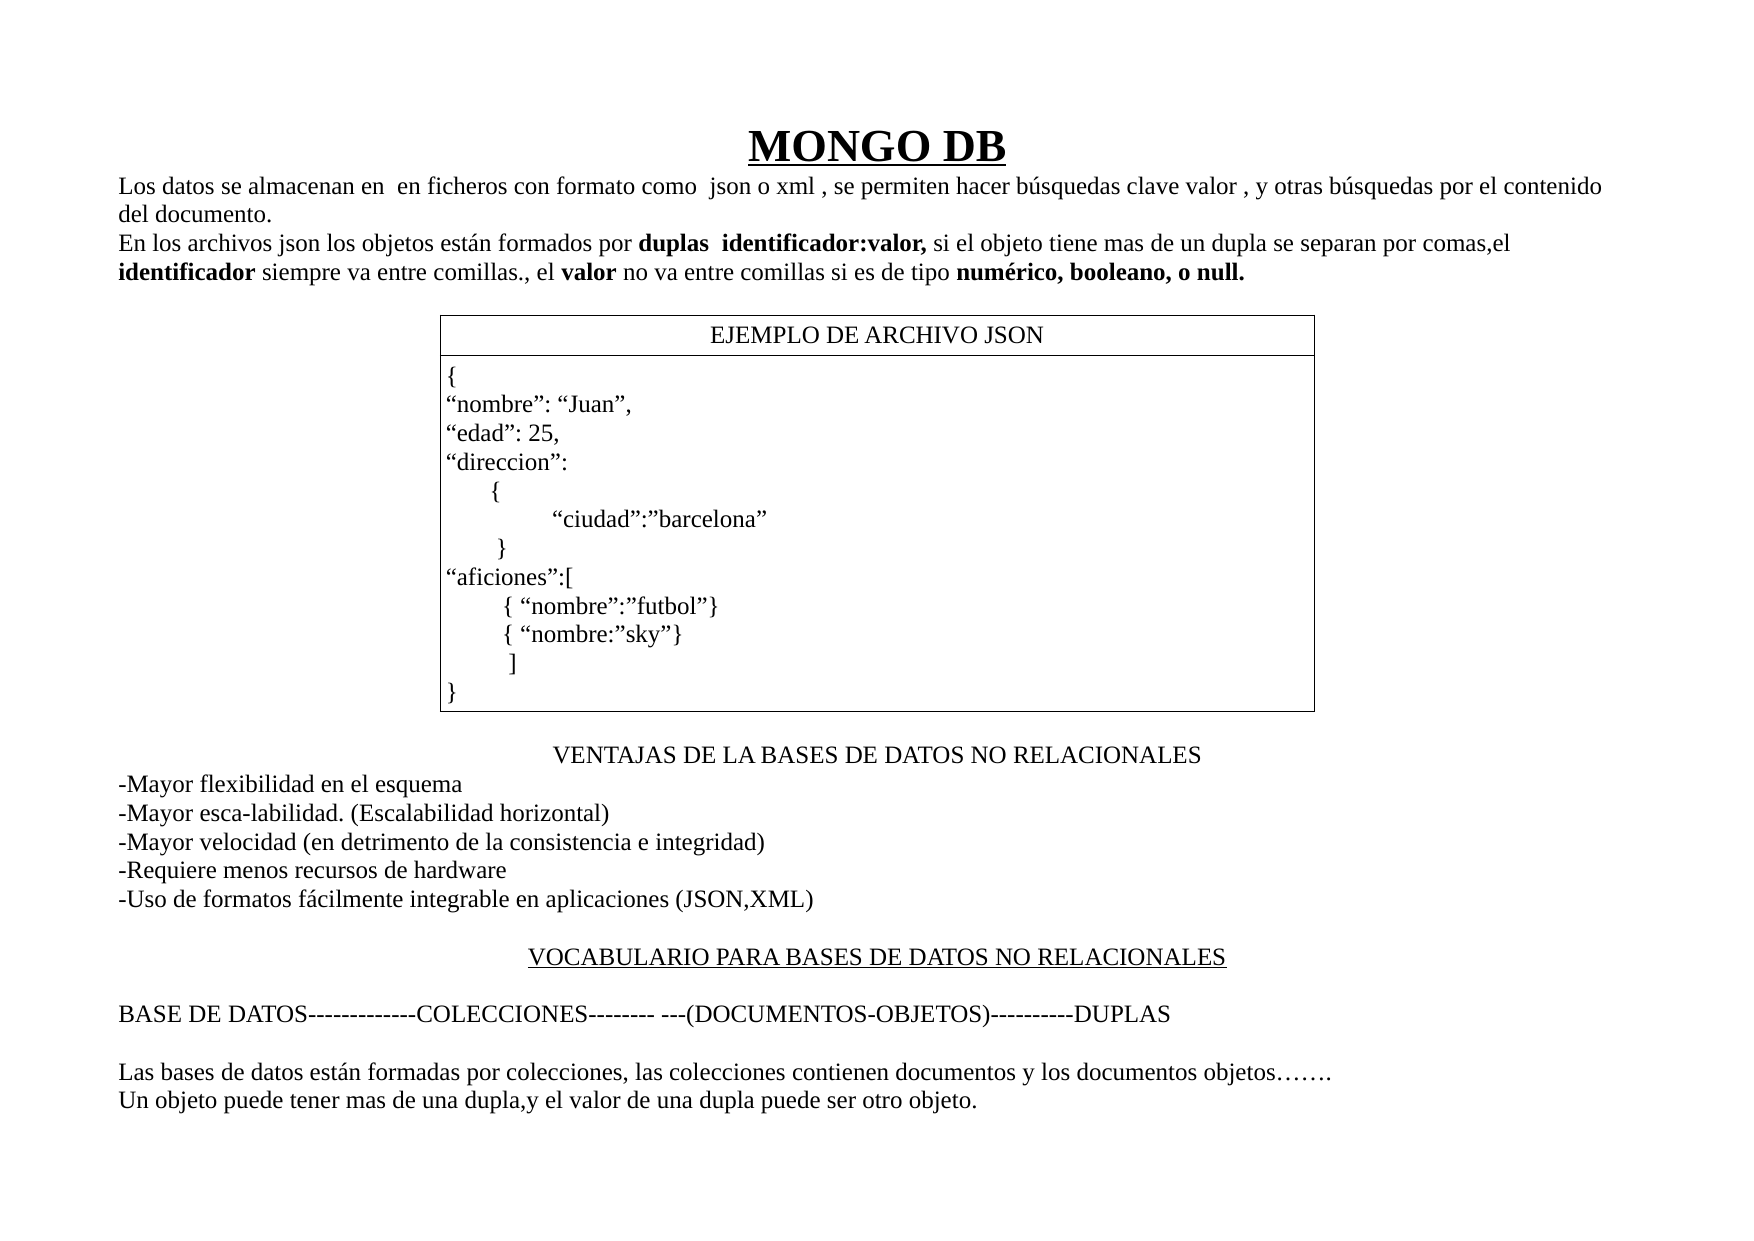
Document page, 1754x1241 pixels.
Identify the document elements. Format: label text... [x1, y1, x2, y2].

text En los archivos json los objetos están formados por duplas identificador:valor, si el objeto tiene mas de un dupla se separan por comas,el identificador siempre va entre comillas., el valor no va entre comillas si es de tipo numérico, booleano, o null. [118, 228, 1636, 286]
text Un objeto puede tener mas de una dupla,y el valor de una dupla puede ser otro objeto. [118, 1085, 1636, 1114]
text BASE DE DATOS-------------COLECCIONES-------- ---(DOCUMENTOS-OBJETOS)----------DUPLAS [118, 999, 1636, 1028]
text VENTAJAS DE LA BASES DE DATOS NO RELACIONALES [118, 740, 1636, 769]
text -Mayor flexibilidad en el esquema [118, 769, 1636, 798]
text -Mayor esca-labilidad. (Escalabilidad horizontal) [118, 798, 1636, 827]
text Las bases de datos están formadas por colecciones, las colecciones contienen documentos y los documentos objetos……. [118, 1057, 1636, 1085]
text MONGO DB [118, 118, 1636, 171]
text -Uso de formatos fácilmente integrable en aplicaciones (JSON,XML) [118, 884, 1636, 913]
table_cell { “nombre”: “Juan”, “edad”: 25, “direccion”: { “ciudad”:”barcelona” } “aficiones”:[ { “nombre”:”futbol”} { “nombre:”sky”} ] } [441, 356, 1314, 711]
text -Requiere menos recursos de hardware [118, 855, 1636, 884]
text VOCABULARIO PARA BASES DE DATOS NO RELACIONALES [118, 942, 1636, 970]
table_header EJEMPLO DE ARCHIVO JSON [441, 316, 1314, 355]
text -Mayor velocidad (en detrimento de la consistencia e integridad) [118, 827, 1636, 855]
text Los datos se almacenan en en ficheros con formato como json o xml , se permiten hacer búsquedas clave valor , y otras búsquedas por el contenido del documento. [118, 171, 1636, 228]
